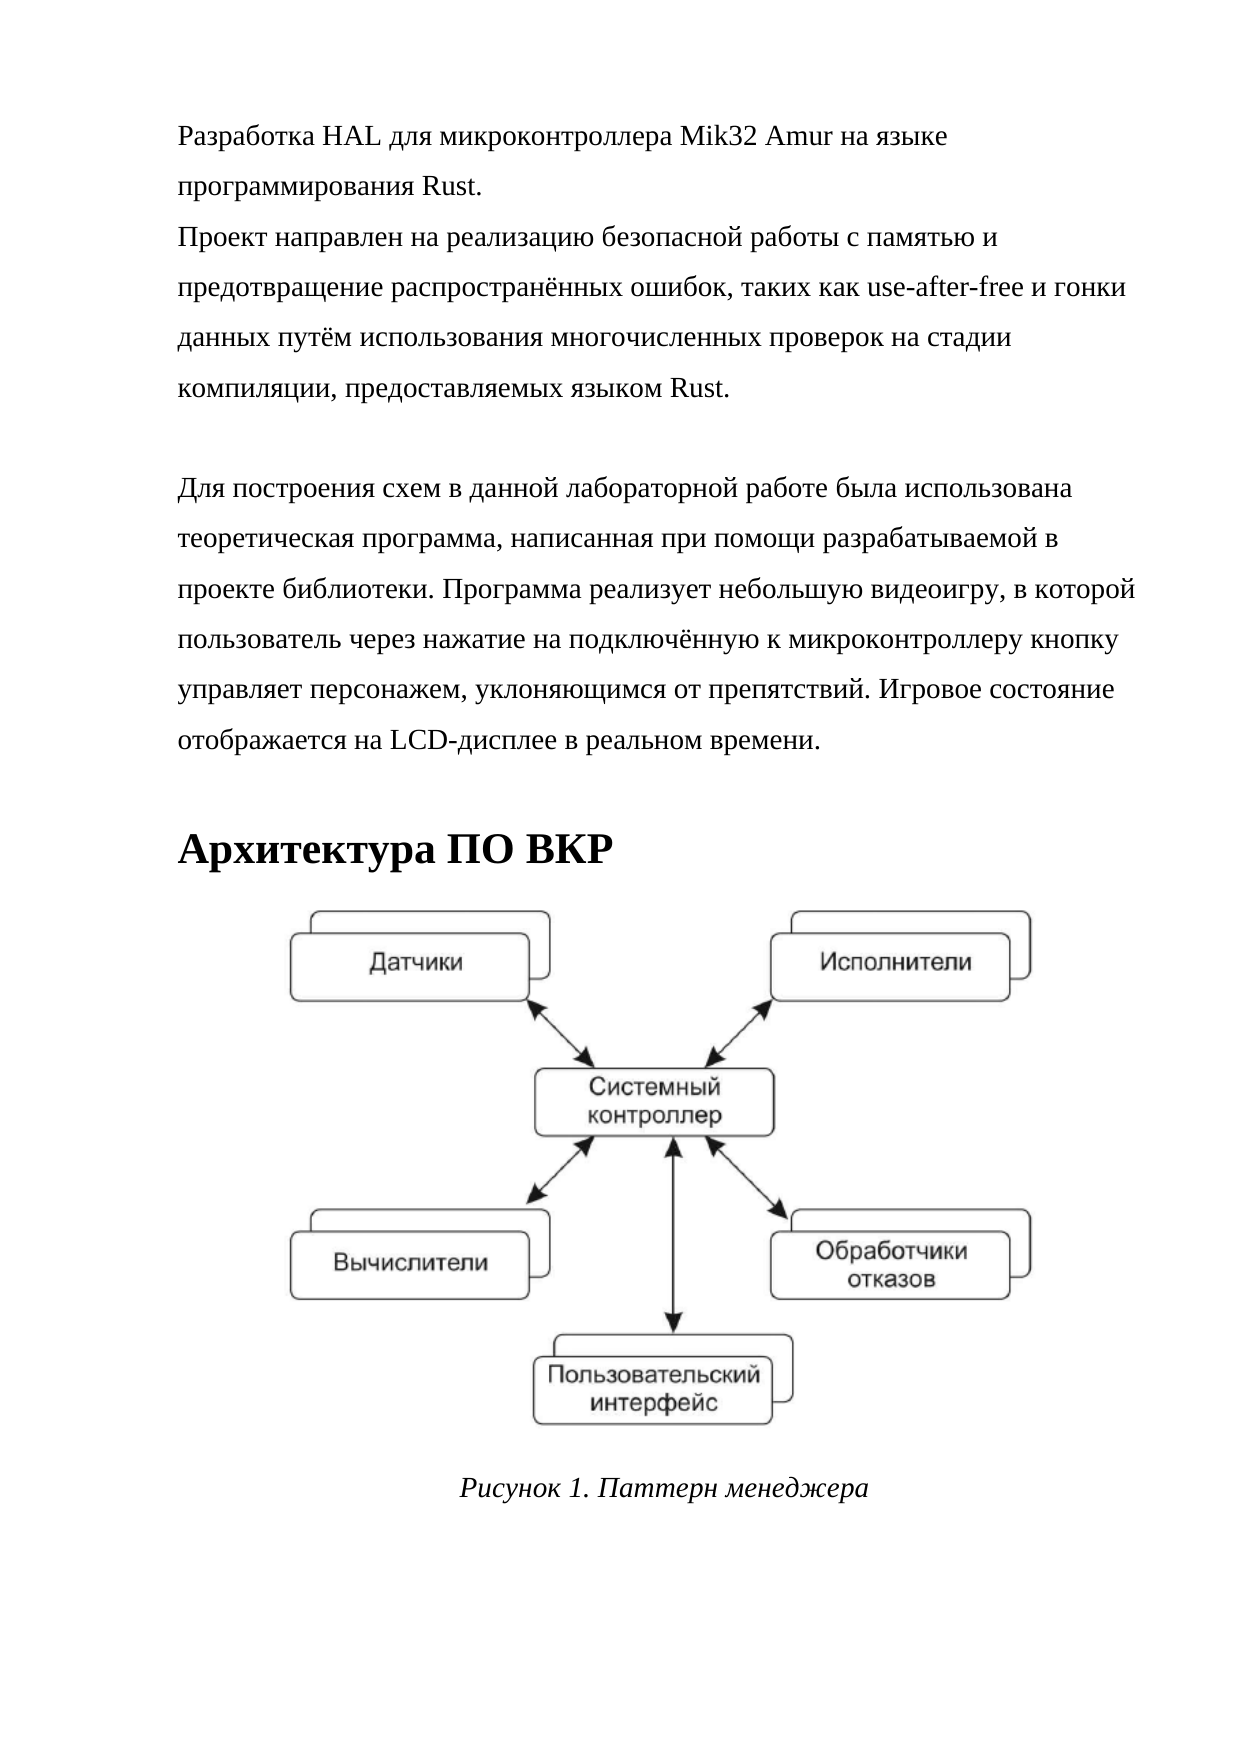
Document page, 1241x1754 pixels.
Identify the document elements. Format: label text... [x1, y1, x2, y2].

text Разработка HAL для микроконтроллера Mik32 Amur на языке программирования Rust. [177, 118, 1152, 202]
text Рисунок 1. Паттерн менеджера [177, 898, 1152, 1503]
text Архитектура ПО ВКР [177, 822, 1152, 873]
picture [245, 897, 1083, 1445]
text Проект направлен на реализацию безопасной работы с памятью и предотвращение распространённых ошибок, таких как use-after-free и гонки данных путём использования многочисленных проверок на стадии компиляции, предоставляемых языком Rust. [177, 219, 1152, 403]
text Для построения схем в данной лабораторной работе была использована теоретическая программа, написанная при помощи разрабатываемой в проекте библиотеки. Программа реализует небольшую видеоигру, в которой пользователь через нажатие на подключённую к микроконтроллеру кнопку управляет персонажем, уклоняющимся от препятствий. Игровое состояние отображается на LCD-дисплее в реальном времени. [177, 470, 1152, 755]
